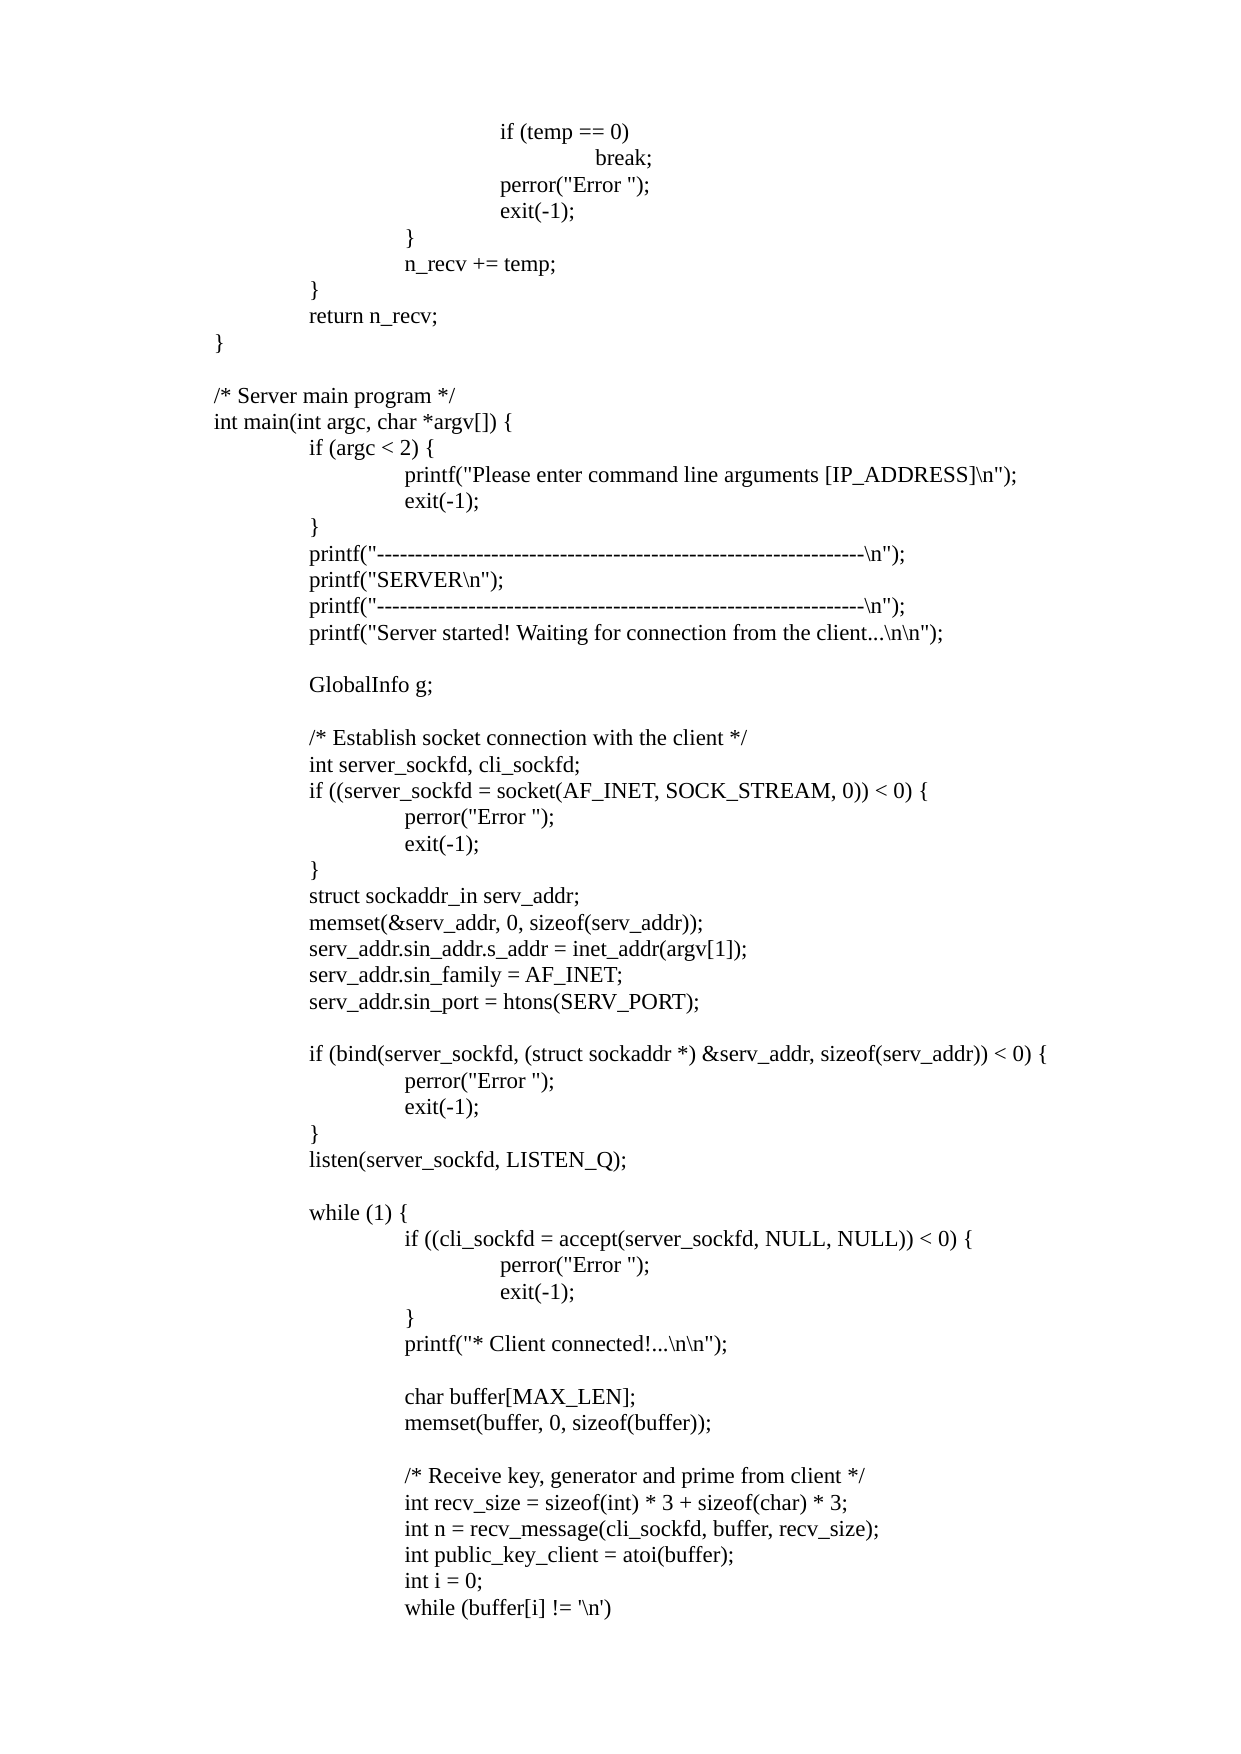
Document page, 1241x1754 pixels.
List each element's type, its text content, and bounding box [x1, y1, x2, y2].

text /* Establish socket connection with the client */ [213, 724, 1122, 751]
text char buffer[MAX_LEN]; [213, 1383, 1122, 1409]
text int main(int argc, char *argv[]) { [213, 408, 1122, 434]
text struct sockaddr_in serv_addr; [213, 882, 1122, 909]
text } [213, 513, 1122, 540]
text if ((server_sockfd = socket(AF_INET, SOCK_STREAM, 0)) < 0) { [213, 777, 1122, 803]
text printf("Server started! Waiting for connection from the client...\n\n"); [213, 619, 1122, 645]
text if (temp == 0) [213, 118, 1122, 144]
text while (1) { [213, 1199, 1122, 1225]
text exit(-1); [213, 1093, 1122, 1119]
text printf("----------------------------------------------------------------\n"); [213, 592, 1122, 619]
text int server_sockfd, cli_sockfd; [213, 751, 1122, 777]
text GlobalInfo g; [213, 672, 1122, 698]
text exit(-1); [213, 197, 1122, 223]
text /* Server main program */ [213, 382, 1122, 408]
text } [213, 329, 1122, 355]
text } [213, 856, 1122, 882]
text int recv_size = sizeof(int) * 3 + sizeof(char) * 3; [213, 1488, 1122, 1515]
text } [213, 1304, 1122, 1330]
text perror("Error "); [213, 1251, 1122, 1278]
text while (buffer[i] != '\n') [213, 1594, 1122, 1620]
text perror("Error "); [213, 803, 1122, 830]
text } [213, 276, 1122, 303]
text /* Receive key, generator and prime from client */ [213, 1462, 1122, 1488]
text if (argc < 2) { [213, 434, 1122, 461]
text int public_key_client = atoi(buffer); [213, 1541, 1122, 1568]
text perror("Error "); [213, 171, 1122, 197]
text } [213, 223, 1122, 250]
text printf("Please enter command line arguments [IP_ADDRESS]\n"); [213, 461, 1122, 487]
text break; [213, 144, 1122, 171]
text perror("Error "); [213, 1067, 1122, 1093]
text exit(-1); [213, 830, 1122, 856]
text int n = recv_message(cli_sockfd, buffer, recv_size); [213, 1515, 1122, 1541]
text serv_addr.sin_addr.s_addr = inet_addr(argv[1]); [213, 935, 1122, 961]
text n_recv += temp; [213, 250, 1122, 276]
text } [213, 1119, 1122, 1146]
text printf("----------------------------------------------------------------\n"); [213, 540, 1122, 566]
text serv_addr.sin_family = AF_INET; [213, 961, 1122, 988]
text listen(server_sockfd, LISTEN_Q); [213, 1146, 1122, 1172]
text if (bind(server_sockfd, (struct sockaddr *) &serv_addr, sizeof(serv_addr)) < 0) { [213, 1041, 1122, 1067]
text int i = 0; [213, 1568, 1122, 1594]
text if ((cli_sockfd = accept(server_sockfd, NULL, NULL)) < 0) { [213, 1225, 1122, 1251]
text serv_addr.sin_port = htons(SERV_PORT); [213, 988, 1122, 1014]
text memset(buffer, 0, sizeof(buffer)); [213, 1409, 1122, 1436]
text printf("SERVER\n"); [213, 566, 1122, 592]
text exit(-1); [213, 487, 1122, 513]
text memset(&serv_addr, 0, sizeof(serv_addr)); [213, 909, 1122, 935]
text exit(-1); [213, 1278, 1122, 1304]
text printf("* Client connected!...\n\n"); [213, 1330, 1122, 1357]
text return n_recv; [213, 303, 1122, 329]
